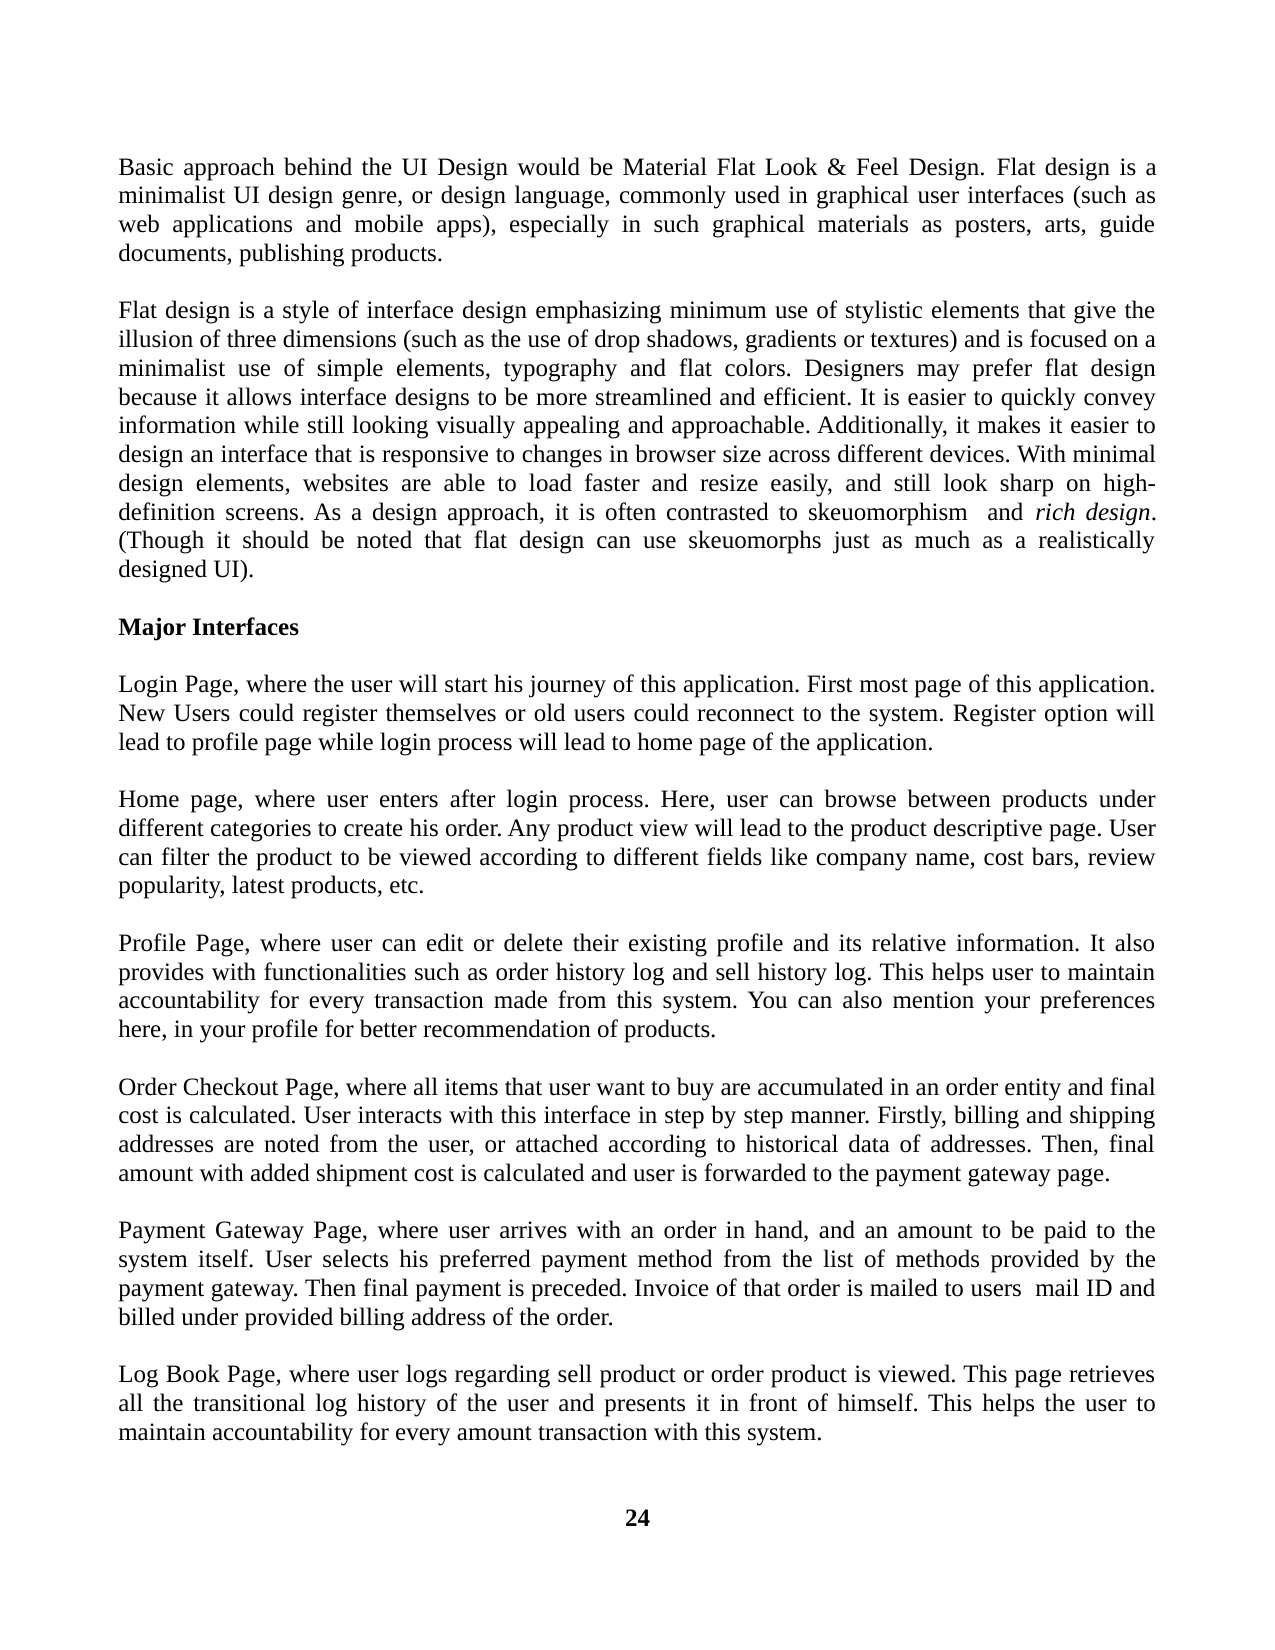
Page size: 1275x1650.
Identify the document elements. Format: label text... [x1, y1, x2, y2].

text Profile Page, where user can edit or delete their existing profile and its relative information. It also provides with functionalities such as order history log and sell history log. This helps user to maintain accountability for every transaction made from this system. You can also mention your preferences here, in your profile for better recommendation of products. [118, 928, 1157, 1043]
text 24 [118, 1503, 1157, 1532]
text Basic approach behind the UI Design would be Material Flat Look & Feel Design. Flat design is a minimalist UI design genre, or design language, commonly used in graphical user interfaces (such as web applications and mobile apps), especially in such graphical materials as posters, arts, guide documents, publishing products. [118, 152, 1157, 267]
text Payment Gateway Page, where user arrives with an order in hand, and an amount to be paid to the system itself. User selects his preferred payment method from the list of methods provided by the payment gateway. Then final payment is preceded. Invoice of that order is mailed to users mail ID and billed under provided billing address of the order. [118, 1215, 1157, 1330]
text Log Book Page, where user logs regarding sell product or order product is viewed. This page retrieves all the transitional log history of the user and presents it in front of himself. This helps the user to maintain accountability for every amount transaction with this system. [118, 1359, 1157, 1445]
text Login Page, where the user will start his journey of this application. First most page of this application. New Users could register themselves or old users could reconnect to the system. Register option will lead to profile page while login process will lead to home page of the application. [118, 669, 1157, 755]
text Order Checkout Page, where all items that user want to buy are accumulated in an order entity and final cost is calculated. User interacts with this interface in step by step manner. Firstly, billing and shipping addresses are noted from the user, or attached according to historical data of addresses. Then, final amount with added shipment cost is calculated and user is forwarded to the payment gateway page. [118, 1072, 1157, 1187]
text Flat design is a style of interface design emphasizing minimum use of stylistic elements that give the illusion of three dimensions (such as the use of drop shadows, gradients or textures) and is focused on a minimalist use of simple elements, typography and flat colors. Designers may prefer flat design because it allows interface designs to be more streamlined and efficient. It is easier to quickly convey information while still looking visually appealing and approachable. Additionally, it makes it easier to design an interface that is responsive to changes in browser size across different devices. With minimal design elements, websites are able to load faster and resize easily, and still look sharp on high-definition screens. As a design approach, it is often contrasted to skeuomorphism and rich design. (Though it should be noted that flat design can use skeuomorphs just as much as a realistically designed UI). [118, 295, 1157, 583]
text Major Interfaces [118, 612, 1157, 640]
text Home page, where user enters after login process. Here, user can browse between products under different categories to create his order. Any product view will lead to the product descriptive page. User can filter the product to be viewed according to different fields like company name, cost bars, review popularity, latest products, etc. [118, 784, 1157, 899]
